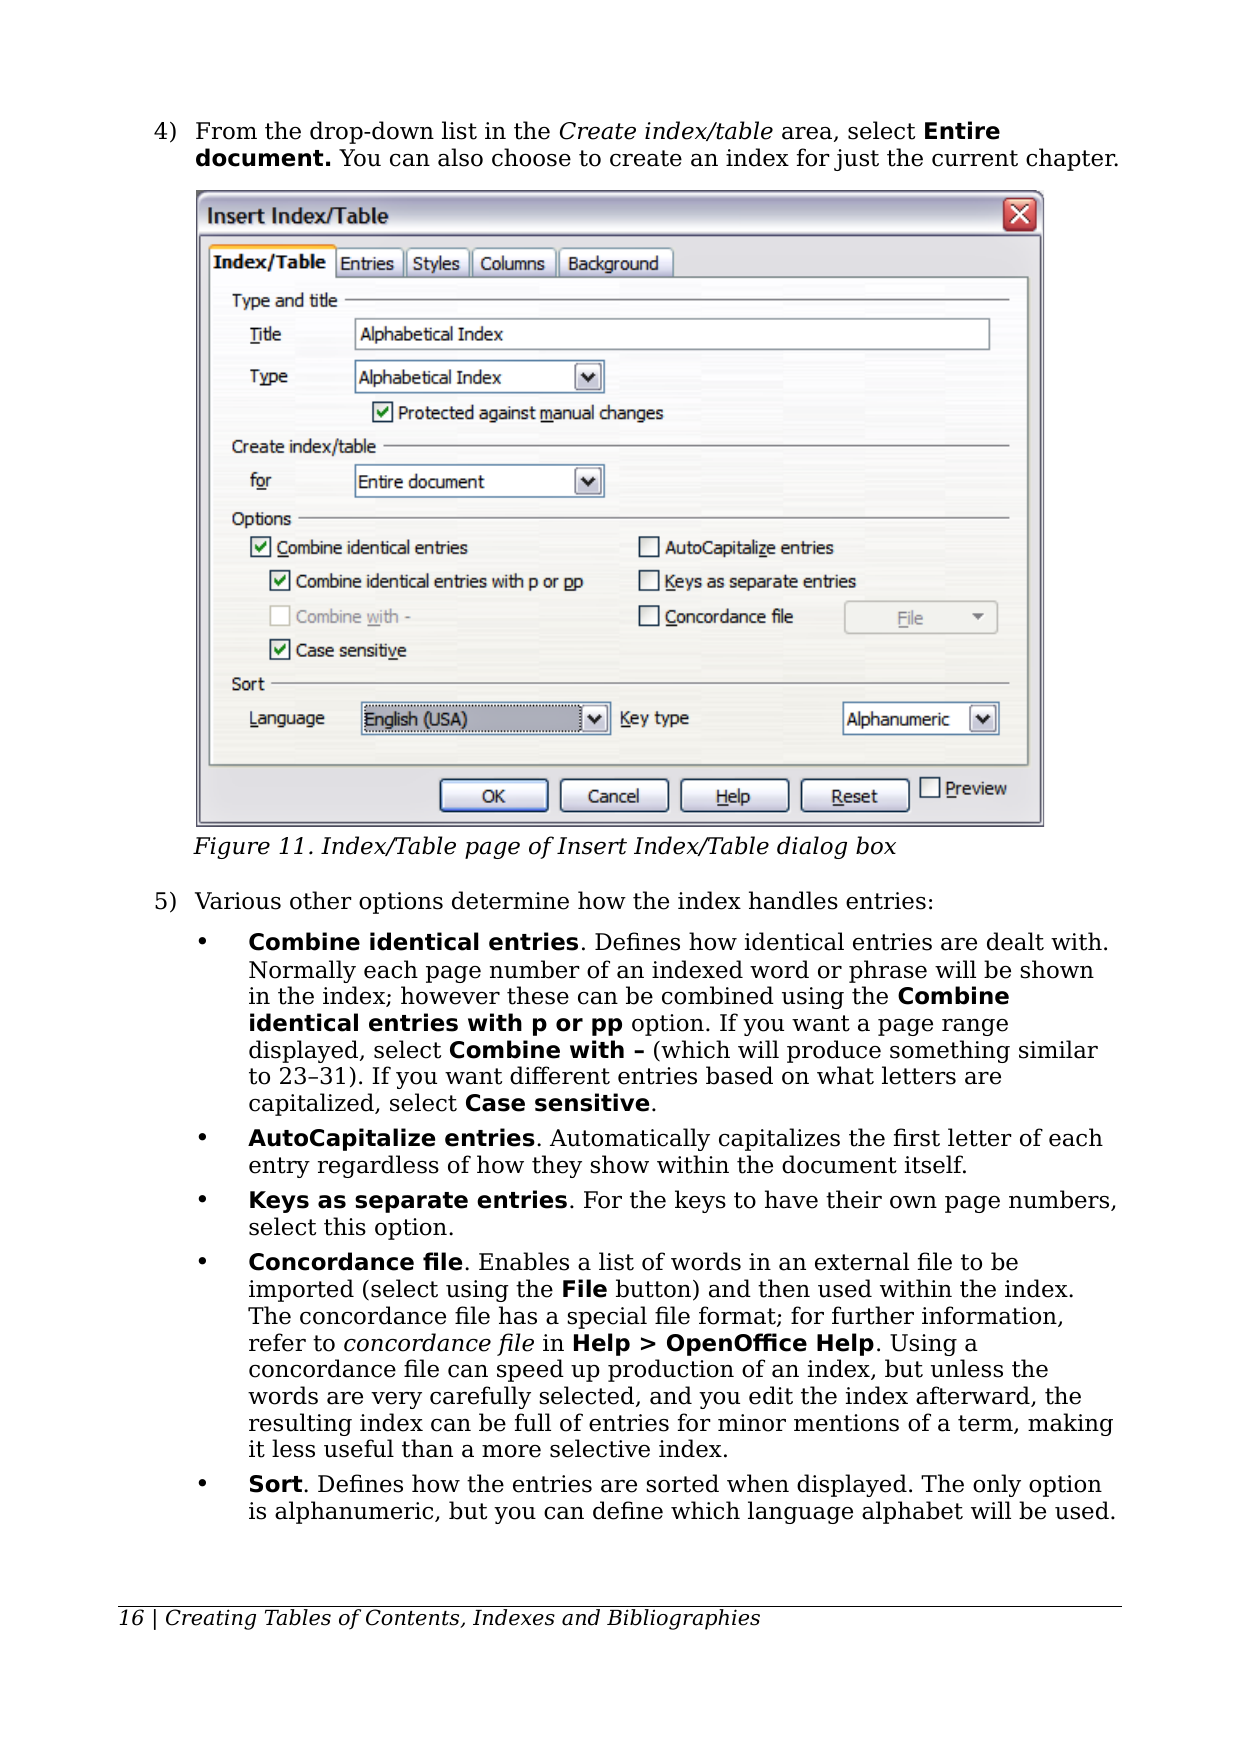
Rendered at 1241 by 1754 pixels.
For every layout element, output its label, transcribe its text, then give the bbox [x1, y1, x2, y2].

list From the drop-down list in the Create index/table area, select Entire document. You can also choose to create an index for just the current chapter. [177, 118, 1122, 171]
list Concordance file. Enables a list of words in an external file to be imported (select using the File button) and then used within the index. The concordance file has a special file format; for further information, refer to concordance file in Help > OpenOffice Help. Using a concordance file can speed up production of an index, but unless the words are very carefully selected, and you edit the index afterward, the resulting index can be full of entries for minor mentions of a term, making it less useful than a more selective index. [195, 1247, 1122, 1463]
list Sort. Defines how the entries are sorted when displayed. The only option is alphanumeric, but you can define which language alphabet will be used. [195, 1469, 1122, 1525]
list AutoCapitalize entries. Automatically capitalizes the first letter of each entry regardless of how they show within the document itself. [195, 1123, 1122, 1179]
list Combine identical entries. Defines how identical entries are dealt with. Normally each page number of an indexed word or phrase will be shown in the index; however these can be combined using the Combine identical entries with p or pp option. If you want a page range displayed, select Combine with – (which will produce something similar to 23–31). If you want different entries based on what letters are capitalized, select Case sensitive. [195, 928, 1122, 1117]
list Various other options determine how the index handles entries: [177, 888, 1122, 915]
list Keys as separate entries. For the keys to have their own page numbers, select this option. [195, 1185, 1122, 1241]
text Figure 11. Index/Table page of Insert Index/Table dialog box [193, 833, 1047, 860]
picture [196, 190, 1045, 827]
